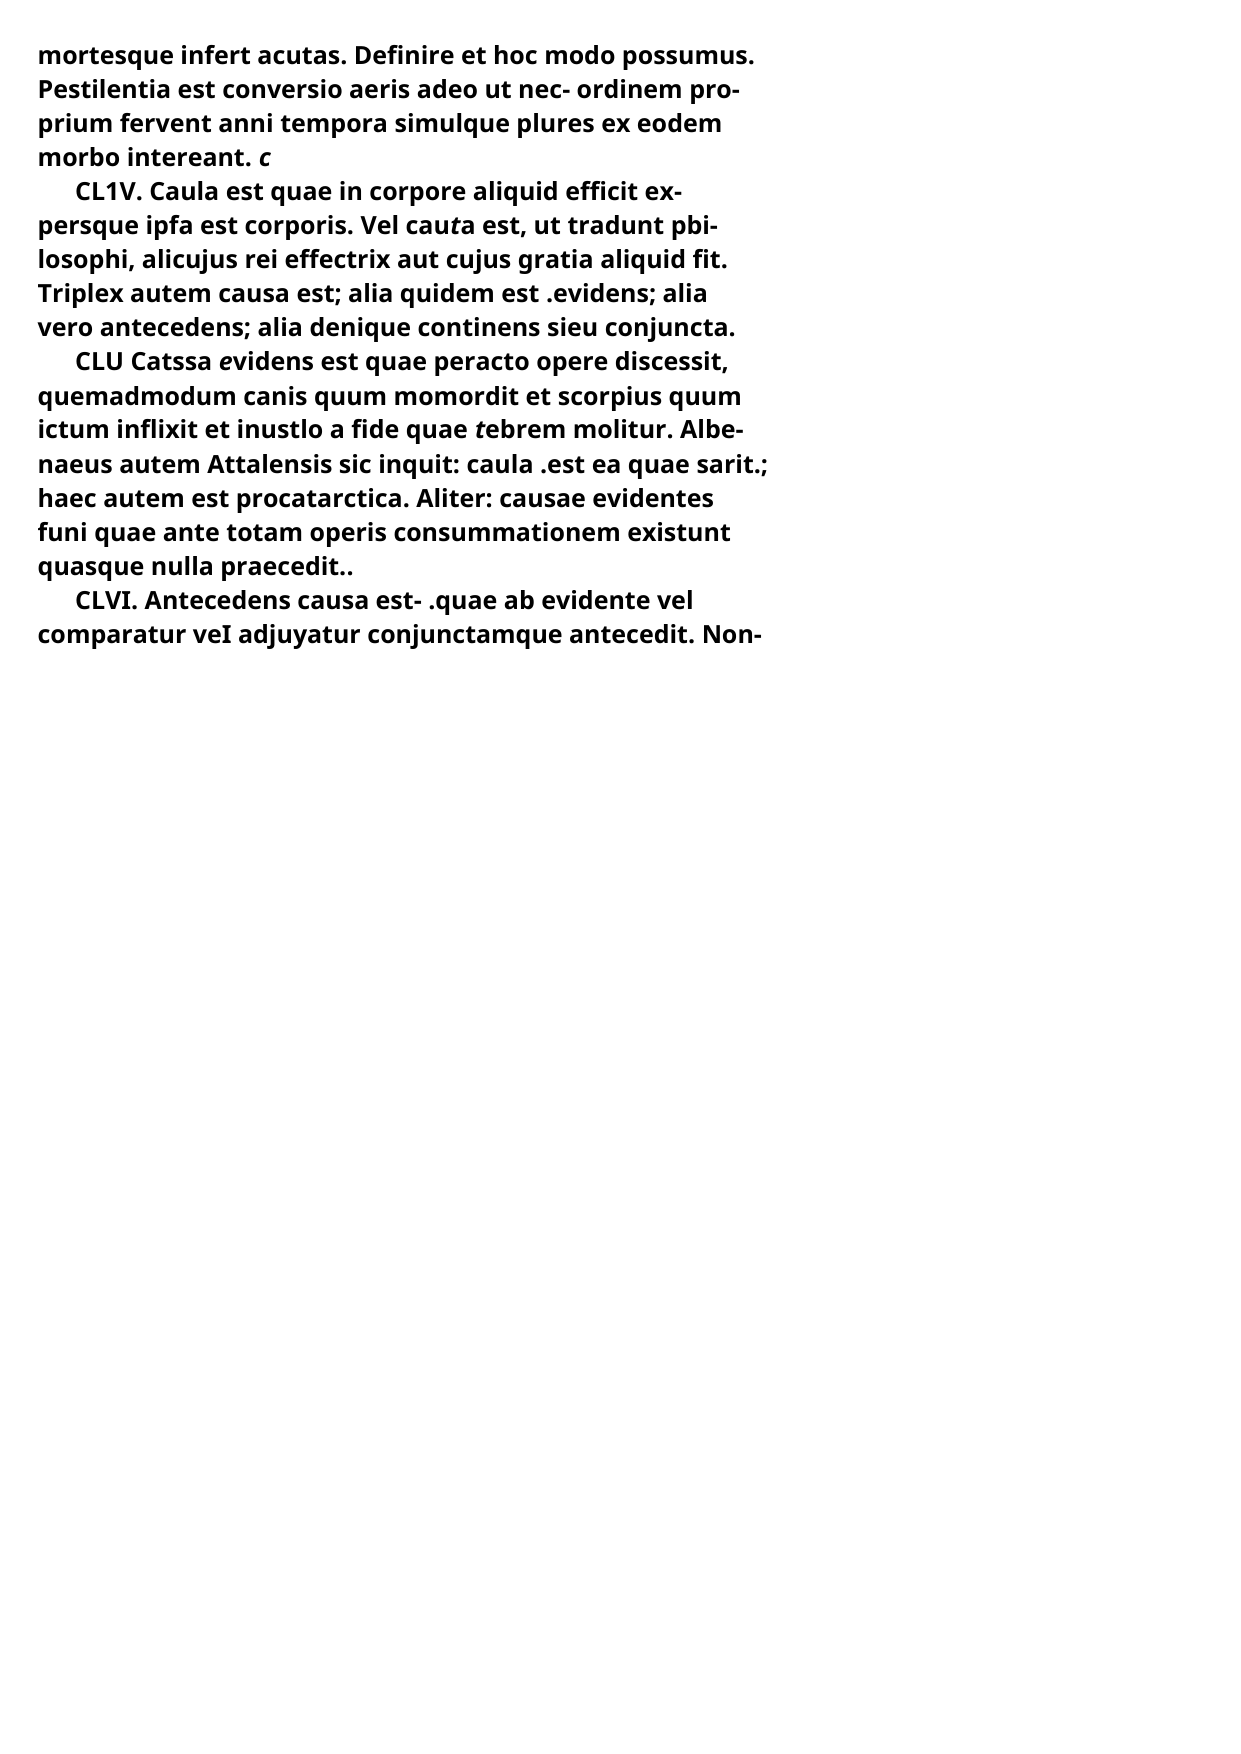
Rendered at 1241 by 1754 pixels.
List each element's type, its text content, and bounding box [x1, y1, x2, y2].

text CLU Catssa evidens est quae peracto opere discessit, quemadmodum canis quum momordit et scorpius quum ictum inflixit et inustlo a fide quae tebrem molitur. Albe- naeus autem Attalensis sic inquit: caula .est ea quae sarit.; haec autem est procatarctica. Aliter: causae evidentes funi quae ante totam operis consummationem existunt quasque nulla praecedit.. [37, 344, 1203, 582]
text CLVI. Antecedens causa est- .quae ab evidente vel comparatur veI adjuyatur conjunctamque antecedit. Non- [37, 582, 1203, 651]
text CL1V. Caula est quae in corpore aliquid efficit ex- persque ipfa est corporis. Vel cauta est, ut tradunt pbi- losophi, alicujus rei effectrix aut cujus gratia aliquid fit. Triplex autem causa est; alia quidem est .evidens; alia vero antecedens; alia denique continens sieu conjuncta. [37, 174, 1203, 344]
text mortesque infert acutas. Definire et hoc modo possumus. Pestilentia est conversio aeris adeo ut nec- ordinem pro- prium fervent anni tempora simulque plures ex eodem morbo intereant. c [37, 37, 1203, 174]
